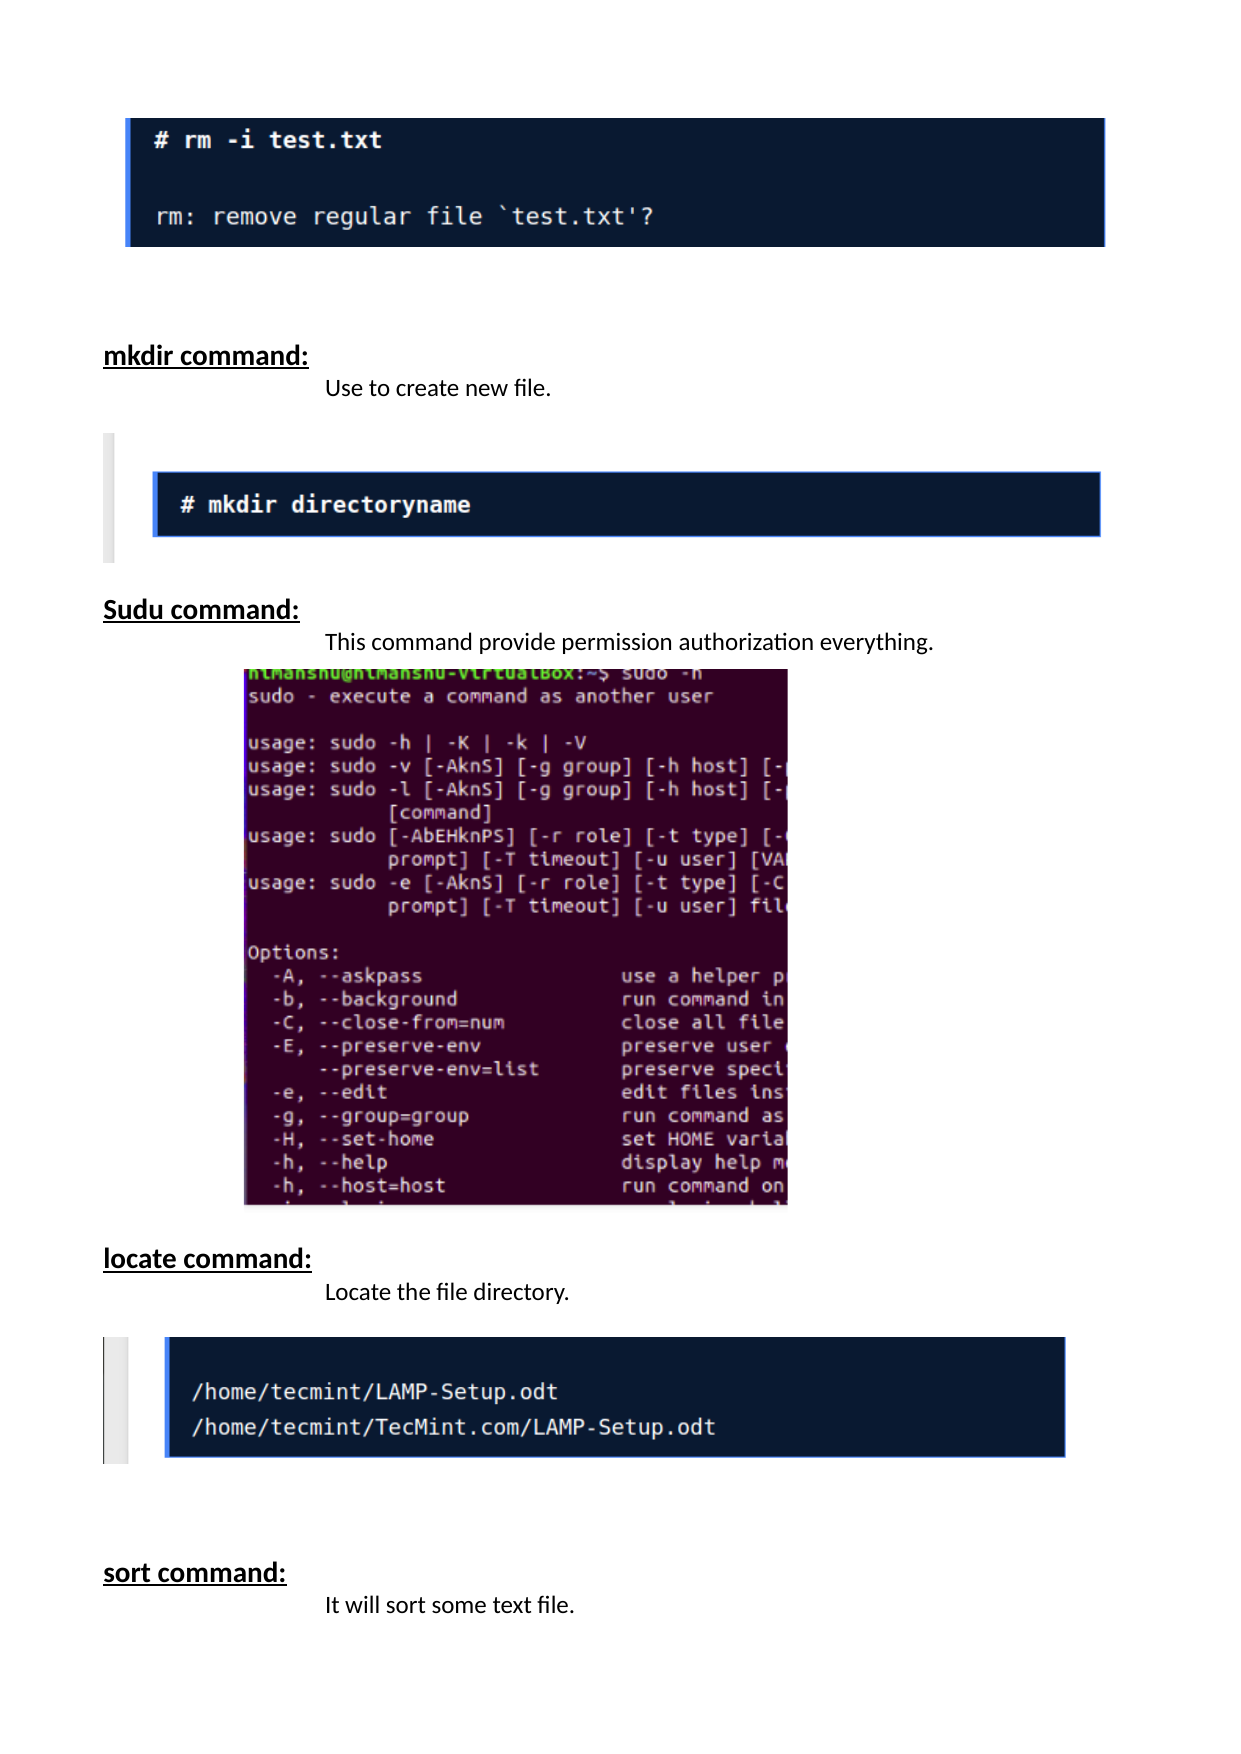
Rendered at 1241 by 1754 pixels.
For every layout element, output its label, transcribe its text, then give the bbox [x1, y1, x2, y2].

text Use to create new file. [251, 372, 1123, 403]
text Locate the file directory. [251, 1276, 1123, 1306]
text Sudu command: [103, 591, 1123, 627]
text sort command: [103, 1554, 1123, 1589]
text It will sort some text file. [251, 1589, 1123, 1620]
text This command provide permission authorization everything. [251, 627, 1123, 657]
text mkdir command: [103, 337, 1123, 372]
text locate command: [103, 1240, 1123, 1276]
